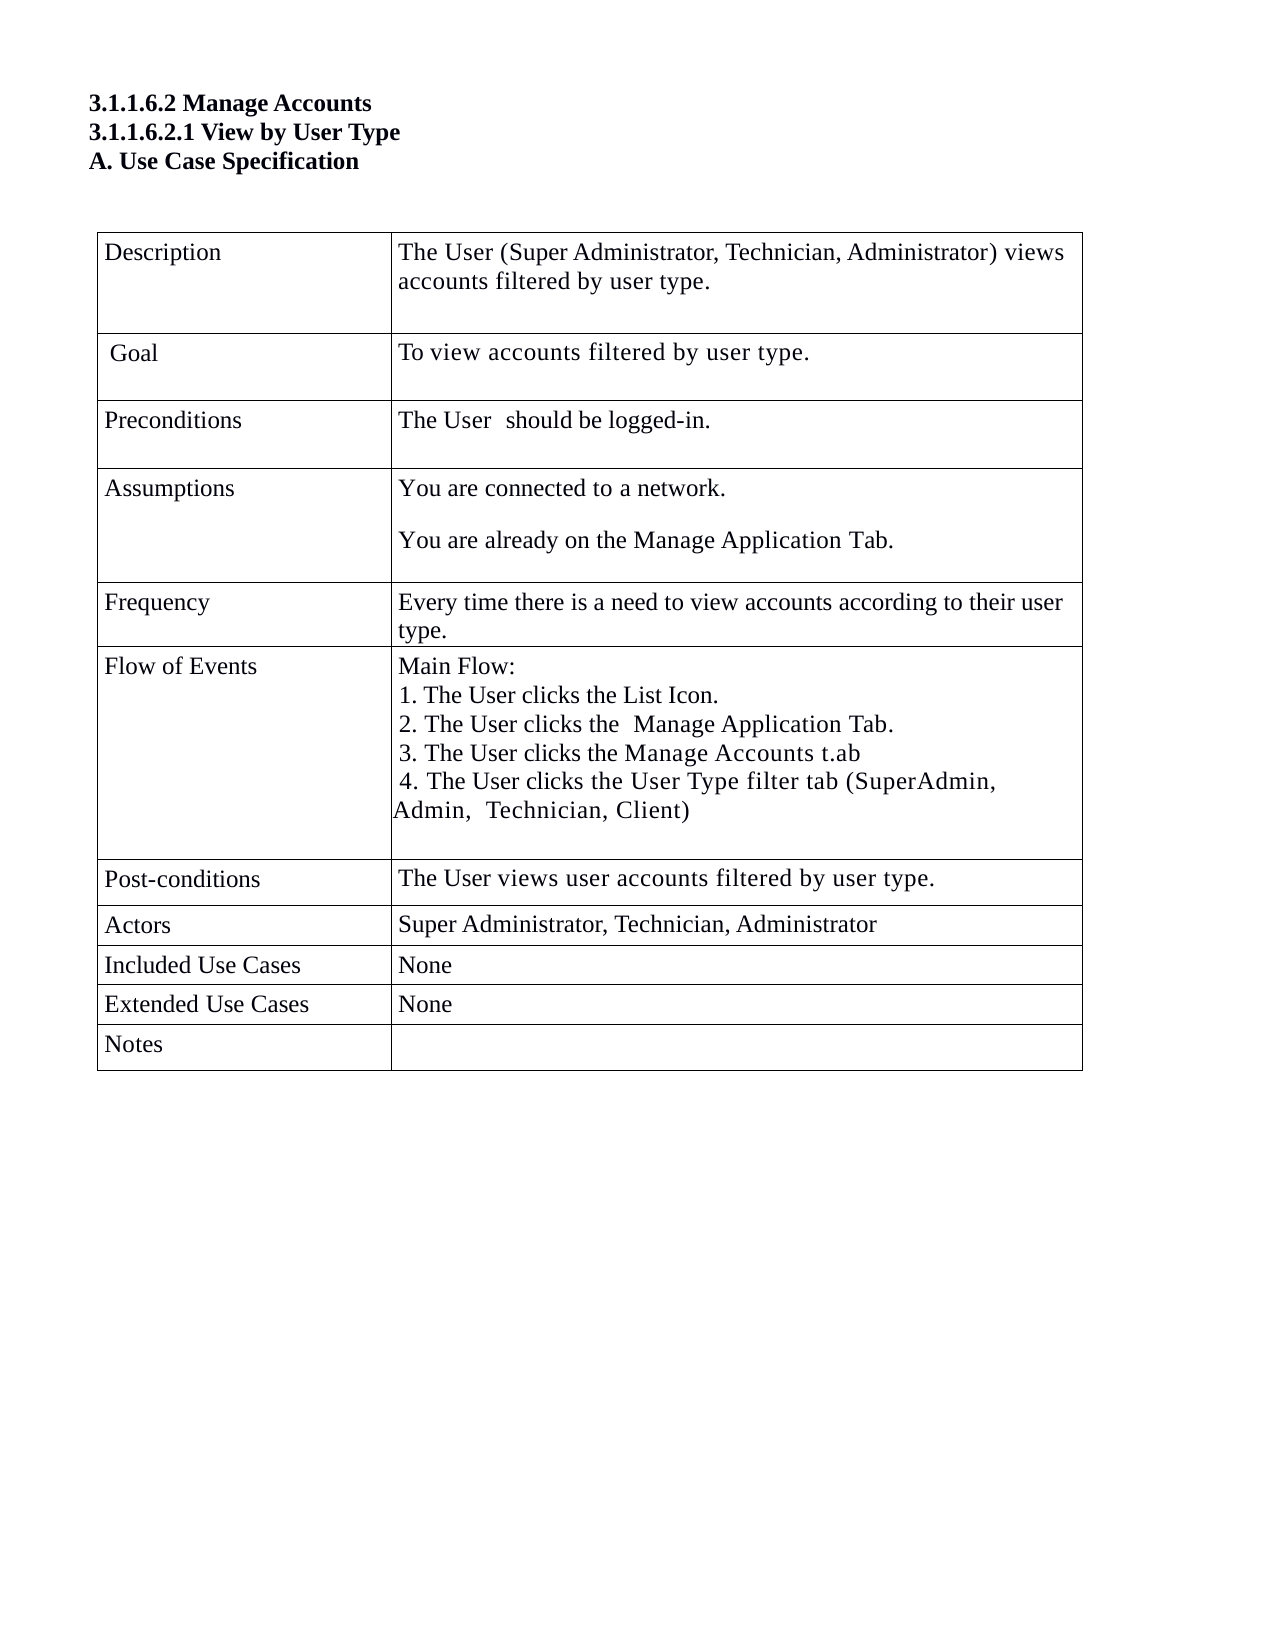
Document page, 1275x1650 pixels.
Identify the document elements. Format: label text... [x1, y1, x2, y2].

table_header Description [98, 233, 391, 333]
table_cell [392, 1025, 1082, 1070]
table_cell Included Use Cases [98, 946, 391, 984]
table_cell The User should be logged-in. [392, 401, 1082, 468]
table_cell None [392, 985, 1082, 1024]
table_cell None [392, 946, 1082, 984]
table_cell You are connected to a network. You are already on the Manage Application Tab. [392, 469, 1082, 581]
table_cell Frequency [98, 583, 391, 646]
text 3.1.1.6.2 Manage Accounts [88, 88, 1186, 117]
table_cell To view accounts filtered by user type. [392, 334, 1082, 400]
table_cell Assumptions [98, 469, 391, 581]
table_cell Extended Use Cases [98, 985, 391, 1024]
table_cell Super Administrator, Technician, Administrator [392, 906, 1082, 945]
table_cell Actors [98, 906, 391, 945]
table_cell Notes [98, 1025, 391, 1070]
table_cell Main Flow: 1. The User clicks the List Icon. 2. The User clicks the Manage Application Tab. 3. The User clicks the Manage Accounts t.ab 4. The User clicks the User Type filter tab (SuperAdmin, Admin, Technician, Client) [392, 647, 1082, 859]
table_cell Flow of Events [98, 647, 391, 859]
table_cell Every time there is a need to view accounts according to their user type. [392, 583, 1082, 646]
table_cell Post-conditions [98, 860, 391, 905]
table_header The User (Super Administrator, Technician, Administrator) views accounts filtered by user type. [392, 233, 1082, 333]
table_cell Goal Goal [98, 334, 391, 400]
text 3.1.1.6.2.1 View by User Type [88, 117, 1186, 146]
table_cell Preconditions [98, 401, 391, 468]
text A. Use Case Specification [88, 146, 1186, 175]
table_cell The User views user accounts filtered by user type. [392, 860, 1082, 905]
